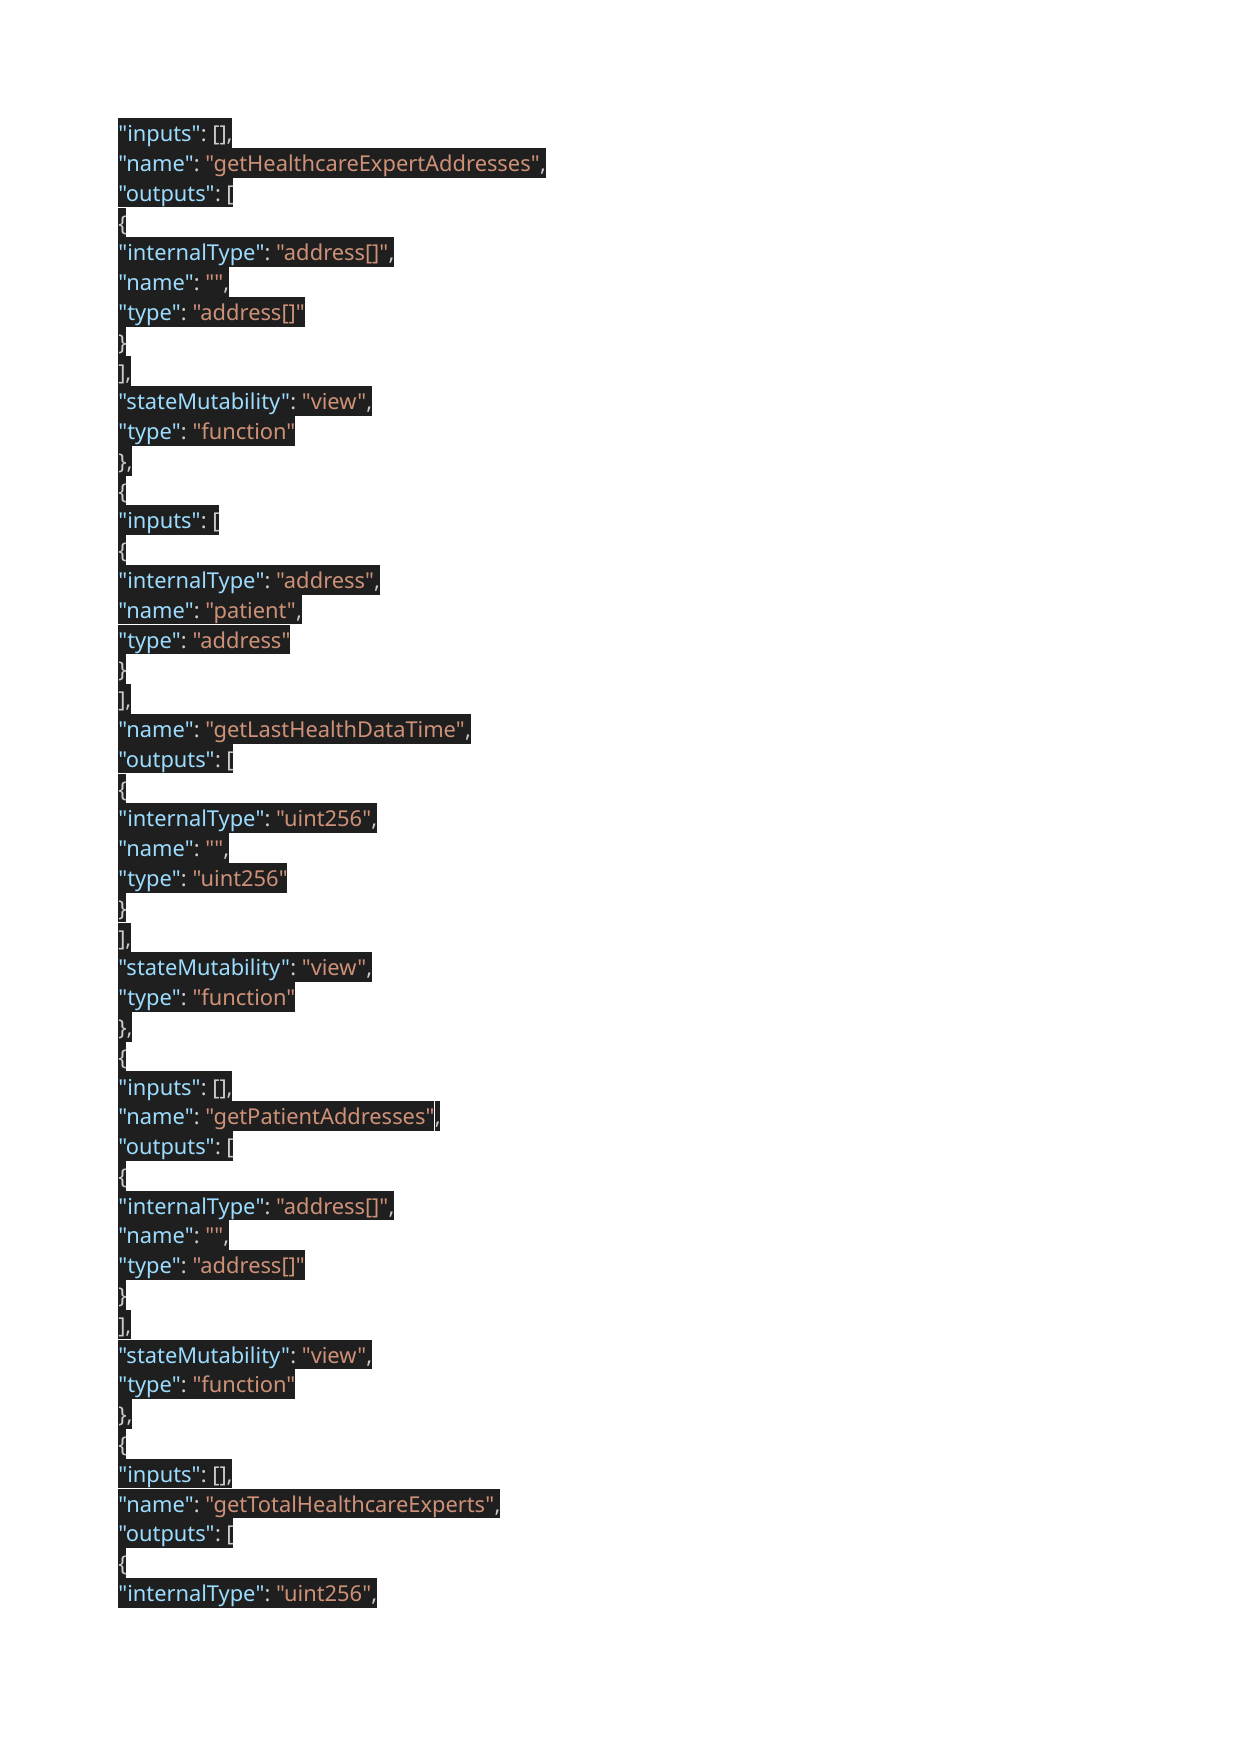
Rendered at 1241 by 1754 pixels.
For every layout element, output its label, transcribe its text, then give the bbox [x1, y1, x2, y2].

text { [118, 1429, 1122, 1459]
text "inputs": [], [118, 118, 1122, 148]
text "name": "getLastHealthDataTime", [118, 714, 1122, 744]
text ], [118, 356, 1122, 386]
text "stateMutability": "view", [118, 1339, 1122, 1369]
text "type": "address" [118, 624, 1122, 654]
text "internalType": "address[]", [118, 237, 1122, 267]
text "name": "getHealthcareExpertAddresses", [118, 148, 1122, 178]
text ], [118, 1310, 1122, 1339]
text "outputs": [ [118, 1518, 1122, 1548]
text }, [118, 1012, 1122, 1042]
text "internalType": "address", [118, 565, 1122, 595]
text "type": "address[]" [118, 297, 1122, 327]
text "stateMutability": "view", [118, 386, 1122, 416]
text "type": "uint256" [118, 863, 1122, 893]
text "name": "", [118, 267, 1122, 297]
text "internalType": "uint256", [118, 803, 1122, 833]
text ], [118, 684, 1122, 714]
text } [118, 327, 1122, 356]
text "internalType": "uint256", [118, 1578, 1122, 1608]
text { [118, 773, 1122, 803]
text } [118, 893, 1122, 922]
text }, [118, 446, 1122, 476]
text "type": "function" [118, 416, 1122, 446]
text ], [118, 922, 1122, 952]
text "outputs": [ [118, 744, 1122, 773]
text "outputs": [ [118, 1131, 1122, 1161]
text }, [118, 1399, 1122, 1429]
text { [118, 476, 1122, 505]
text "inputs": [], [118, 1459, 1122, 1488]
text "inputs": [], [118, 1071, 1122, 1101]
text "name": "getTotalHealthcareExperts", [118, 1488, 1122, 1518]
text "name": "getPatientAddresses", [118, 1101, 1122, 1131]
text "type": "address[]" [118, 1250, 1122, 1280]
text { [118, 1042, 1122, 1071]
text "internalType": "address[]", [118, 1191, 1122, 1220]
text } [118, 654, 1122, 684]
text { [118, 207, 1122, 237]
text { [118, 535, 1122, 565]
text "name": "", [118, 1220, 1122, 1250]
text "inputs": [ [118, 505, 1122, 535]
text "name": "patient", [118, 595, 1122, 624]
text "stateMutability": "view", [118, 952, 1122, 982]
text "type": "function" [118, 1369, 1122, 1399]
text "name": "", [118, 833, 1122, 863]
text "type": "function" [118, 982, 1122, 1012]
text { [118, 1161, 1122, 1191]
text } [118, 1280, 1122, 1310]
text { [118, 1548, 1122, 1578]
text "outputs": [ [118, 178, 1122, 207]
